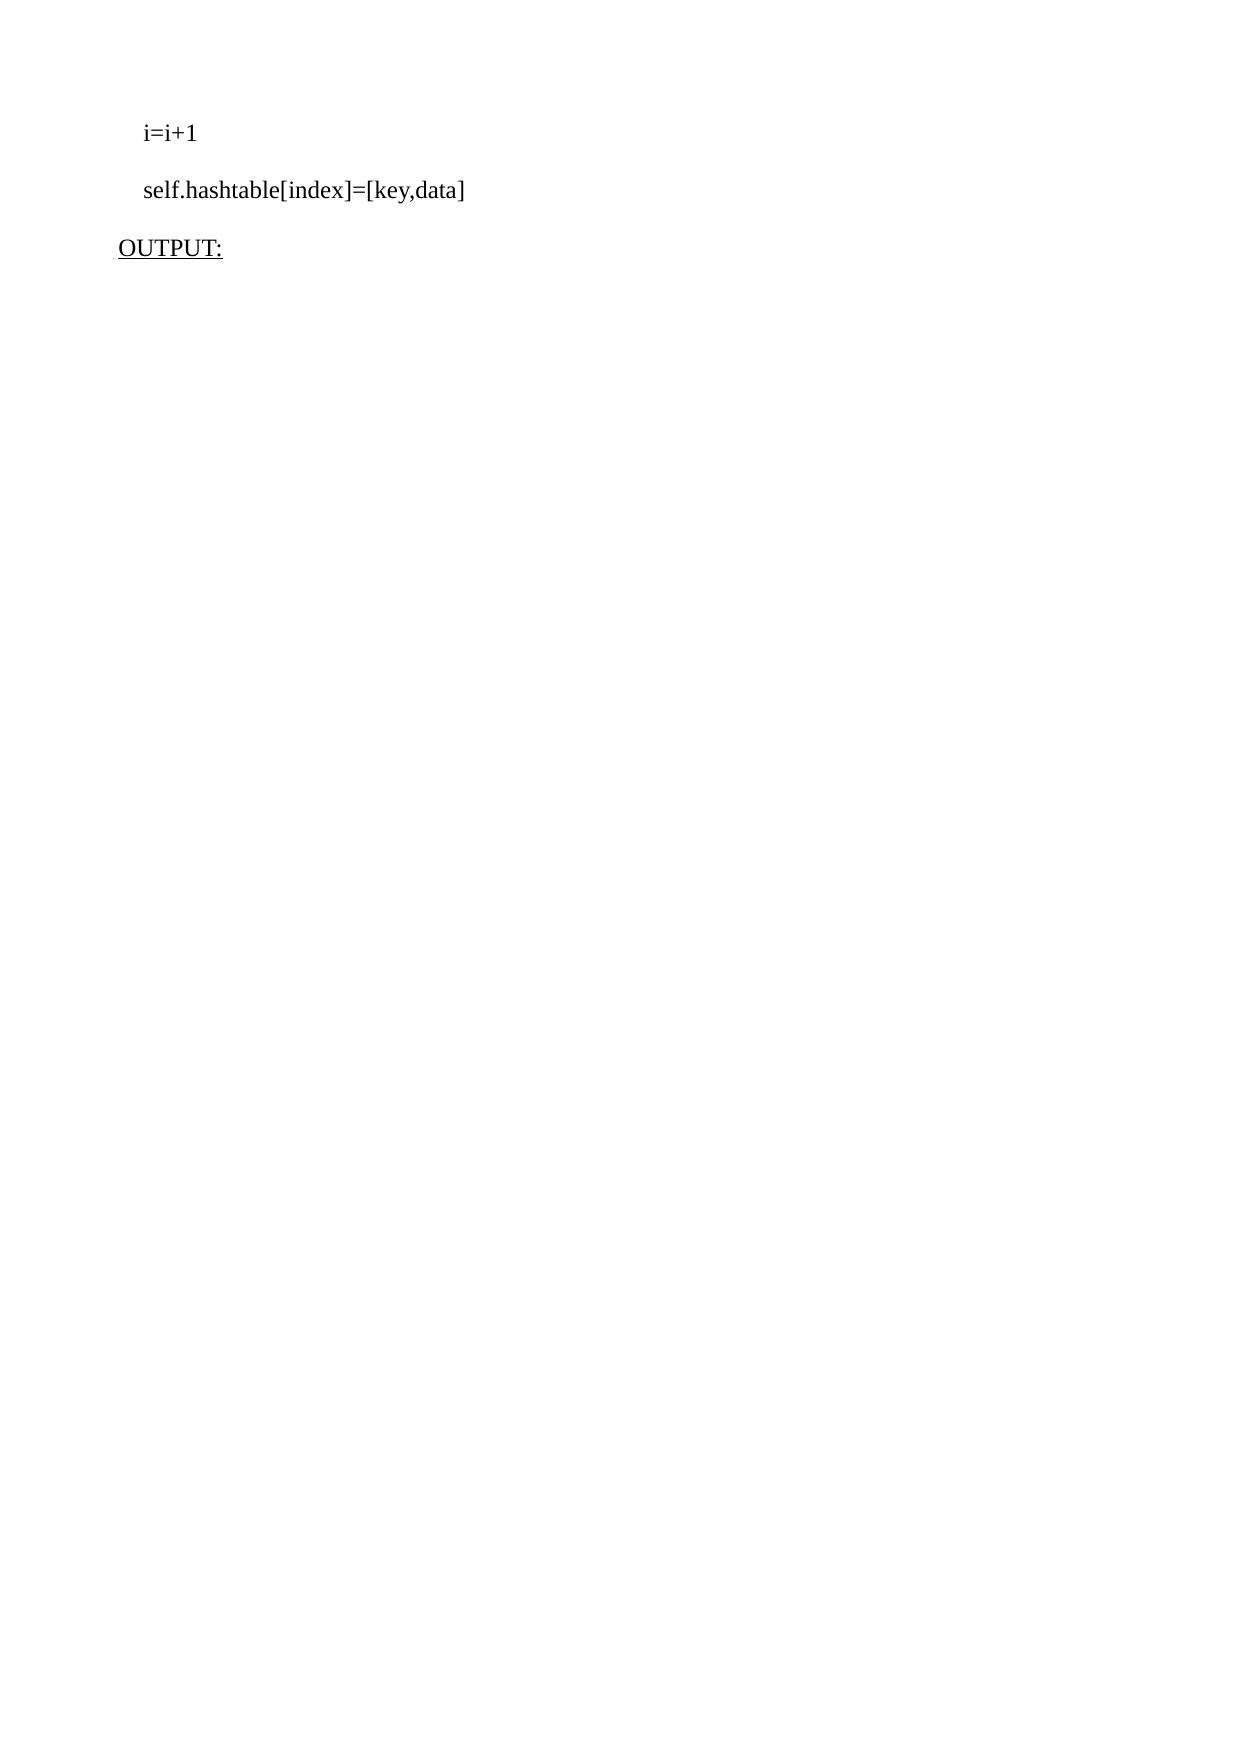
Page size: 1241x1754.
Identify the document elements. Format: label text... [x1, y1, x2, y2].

text OUTPUT: [118, 233, 1122, 262]
text i=i+1 [118, 118, 1122, 147]
text self.hashtable[index]=[key,data] [118, 176, 1122, 204]
